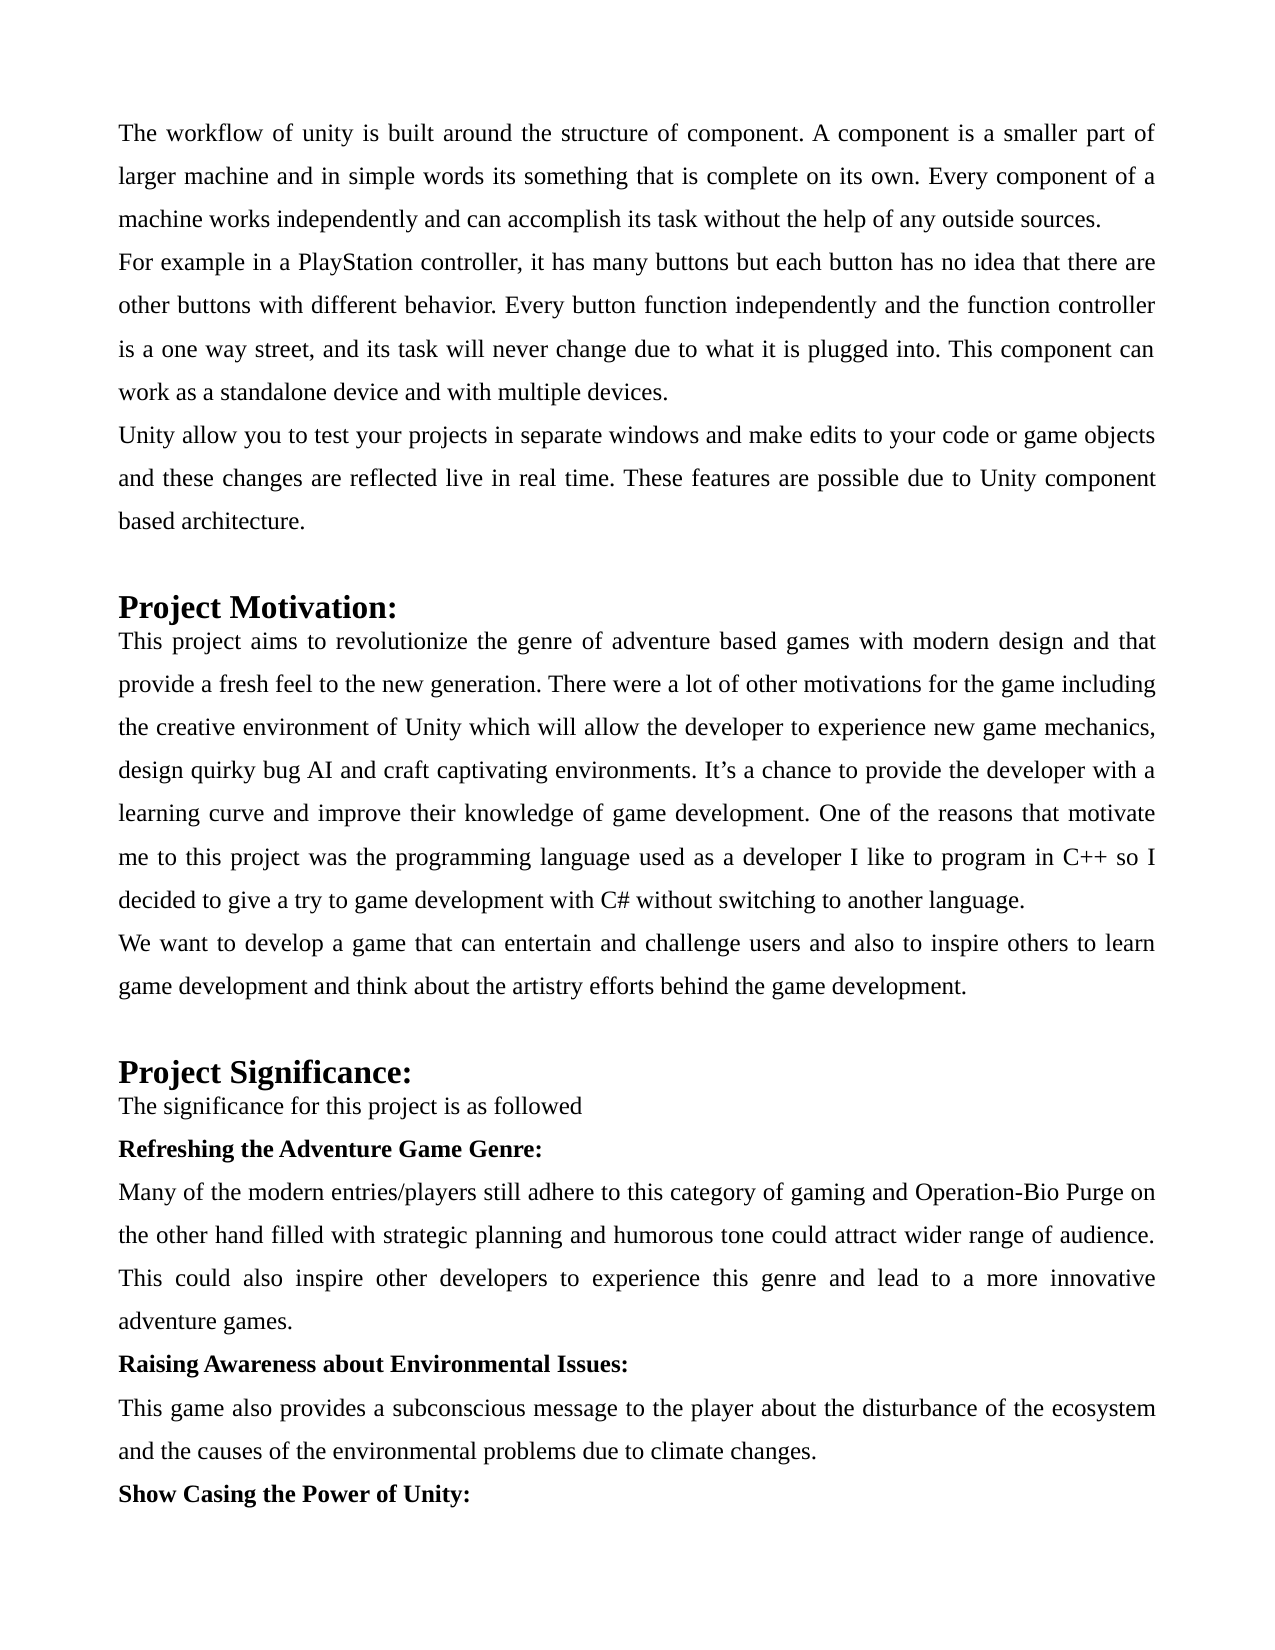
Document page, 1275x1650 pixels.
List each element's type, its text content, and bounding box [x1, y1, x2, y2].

text The significance for this project is as followed [118, 1091, 1157, 1119]
text This project aims to revolutionize the genre of adventure based games with modern design and that provide a fresh feel to the new generation. There were a lot of other motivations for the game including the creative environment of Unity which will allow the developer to experience new game mechanics, design quirky bug AI and craft captivating environments. It’s a chance to provide the developer with a learning curve and improve their knowledge of game development. One of the reasons that motivate me to this project was the programming language used as a developer I like to program in C++ so I decided to give a try to game development with C# without switching to another language. [118, 626, 1157, 913]
text Refreshing the Adventure Game Genre: [118, 1134, 1157, 1163]
text For example in a PlayStation controller, it has many buttons but each button has no idea that there are other buttons with different behavior. Every button function independently and the function controller is a one way street, and its task will never change due to what it is plugged into. This component can work as a standalone device and with multiple devices. [118, 247, 1157, 406]
text Project Significance: [118, 1052, 1157, 1091]
text This game also provides a subconscious message to the player about the disturbance of the ecosystem and the causes of the environmental problems due to climate changes. [118, 1393, 1157, 1464]
text We want to develop a game that can entertain and challenge users and also to inspire others to learn game development and think about the artistry efforts behind the game development. [118, 928, 1157, 1000]
text Project Motivation: [118, 588, 1157, 626]
text Raising Awareness about Environmental Issues: [118, 1349, 1157, 1378]
text The workflow of unity is built around the structure of component. A component is a smaller part of larger machine and in simple words its something that is complete on its own. Every component of a machine works independently and can accomplish its task without the help of any outside sources. [118, 118, 1157, 233]
text Show Casing the Power of Unity: [118, 1479, 1157, 1508]
text Unity allow you to test your projects in separate windows and make edits to your code or game objects and these changes are reflected live in real time. These features are possible due to Unity component based architecture. [118, 420, 1157, 535]
text Many of the modern entries/players still adhere to this category of gaming and Operation-Bio Purge on the other hand filled with strategic planning and humorous tone could attract wider range of audience. This could also inspire other developers to experience this genre and lead to a more innovative adventure games. [118, 1177, 1157, 1335]
